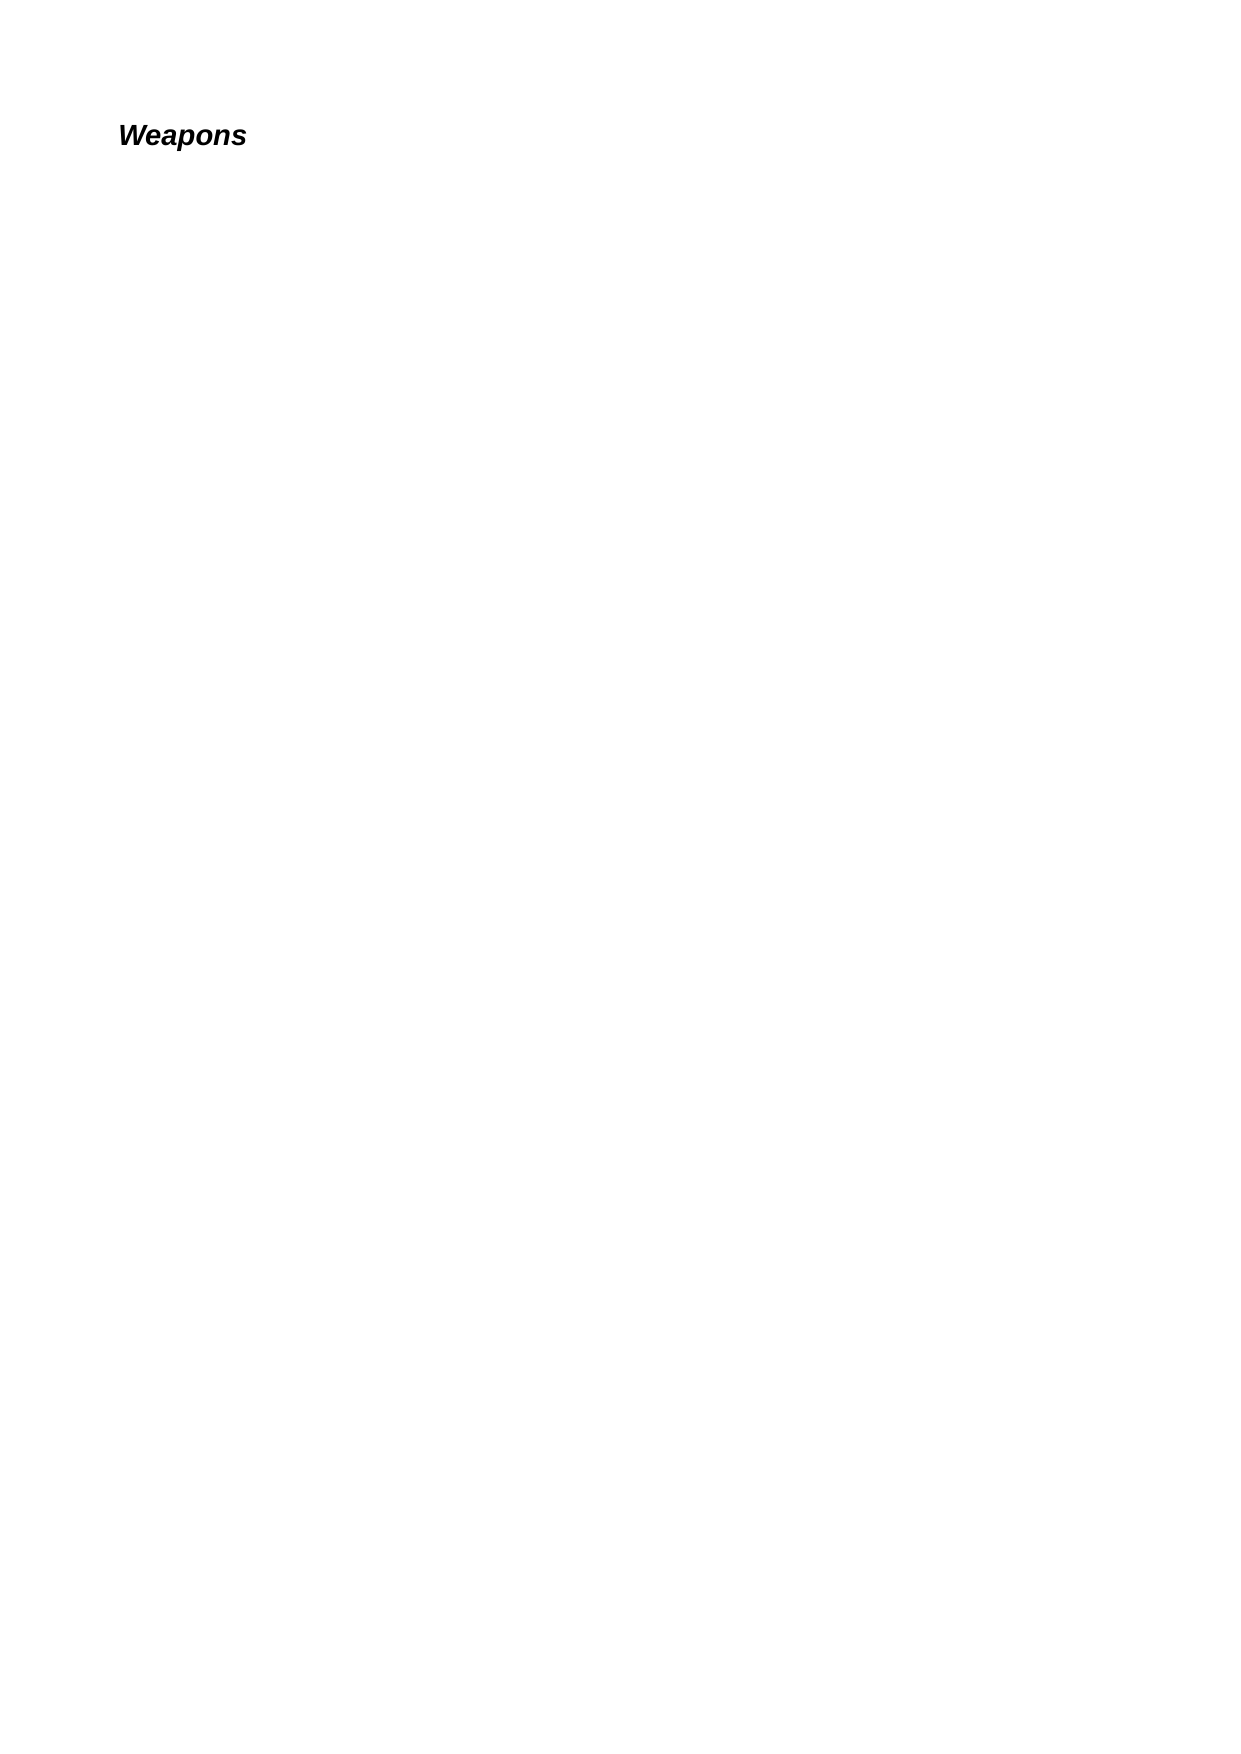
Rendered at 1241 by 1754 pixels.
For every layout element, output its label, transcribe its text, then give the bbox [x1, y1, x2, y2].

subtitle Weapons [118, 118, 1122, 152]
